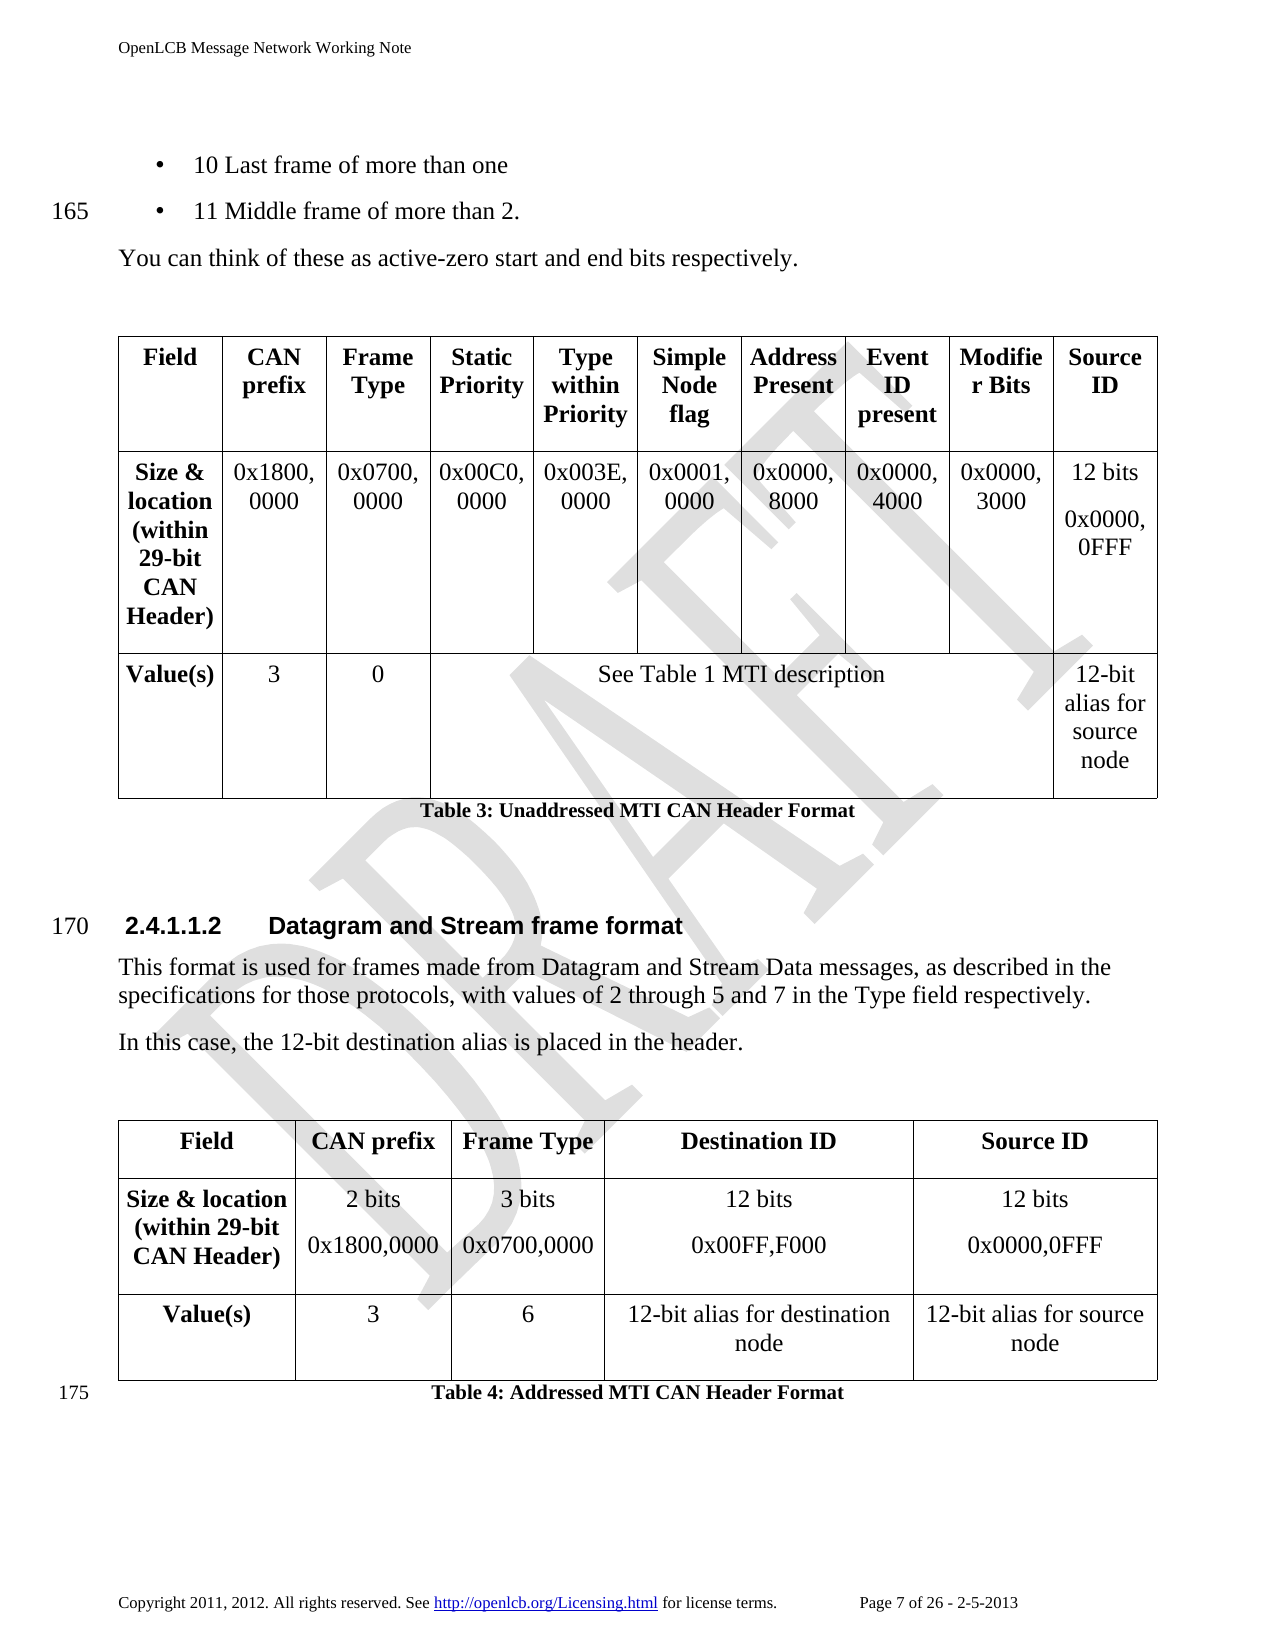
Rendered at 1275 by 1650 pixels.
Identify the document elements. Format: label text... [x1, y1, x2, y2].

text Table 3: Unaddressed MTI CAN Header Format [743, 799, 882, 822]
table_cell 0x0000,3000 [950, 452, 1053, 649]
table_cell 6 [452, 1295, 604, 1380]
table_cell 12 bits 0x0000,0FFF [1054, 452, 1157, 653]
table_cell See Table 1 MTI description [431, 654, 857, 797]
table_cell 2 bits 0x1800,0000 [296, 1179, 429, 1293]
table_header Frame Type [452, 1121, 493, 1178]
table_header Frame Type [327, 337, 430, 451]
table_header Event ID present [846, 337, 949, 451]
table_header [775, 432, 812, 451]
table_cell 12 bits 0x00FF,F000 [605, 1179, 913, 1293]
table_header Field [119, 1121, 295, 1178]
text In this case, the 12-bit destination alias is placed in the header. [533, 1027, 1157, 1056]
text Table 3: Unaddressed MTI CAN Header Format [918, 799, 1157, 822]
table_cell 0x0001,0000 [665, 509, 741, 638]
text In this case, the 12-bit destination alias is placed in the header. [427, 1027, 519, 1056]
table_cell [950, 589, 1014, 653]
table_cell 3 bits 0x0700,0000 [452, 1179, 604, 1293]
subtitle Datagram and Stream frame format [692, 911, 1157, 939]
table_cell Value(s) [119, 654, 222, 797]
table_cell 0x003E, 0000 [534, 452, 637, 653]
table_cell 12-bit alias for destination node [605, 1295, 913, 1380]
subtitle Datagram and Stream frame format [540, 911, 690, 939]
table_header Type within Priority [534, 337, 637, 451]
table_header Simple Node flag [638, 337, 741, 451]
text Table 3: Unaddressed MTI CAN Header Format [434, 799, 610, 822]
table_cell 12 bits 0x0000,0FFF [914, 1179, 1157, 1293]
table_header Frame Type [502, 1121, 604, 1178]
text This format is used for frames made from Datagram and Stream Data messages, as described in the specifications for those protocols, with values of 2 through 5 and 7 in the Type field respectively. [218, 977, 355, 1009]
table_cell 0x0700,0000 [327, 452, 430, 653]
table_header Source ID [914, 1121, 1157, 1178]
text In this case, the 12-bit destination alias is placed in the header. [223, 1027, 409, 1056]
text This format is used for frames made from Datagram and Stream Data messages, as described in the specifications for those protocols, with values of 2 through 5 and 7 in the Type field respectively. [324, 952, 472, 1009]
table_cell 0x0001,0000 [638, 581, 713, 653]
table_cell 12-bit alias for source node [1054, 654, 1157, 797]
table_header Source ID [1054, 337, 1157, 451]
text In this case, the 12-bit destination alias is placed in the header. [118, 1027, 209, 1056]
list 10 Last frame of more than one [156, 150, 1157, 179]
table_cell 12-bit alias for source node [914, 1295, 1157, 1380]
table_cell Value(s) [119, 1295, 295, 1380]
table_cell 0x1800,0000 [223, 452, 326, 653]
table_header Destination ID [605, 1121, 913, 1178]
table_cell 3 [296, 1295, 451, 1380]
table_header Address Present [742, 337, 845, 446]
subtitle Datagram and Stream frame format [118, 911, 402, 939]
table_header CAN prefix [223, 337, 326, 451]
table_header Modifier Bits [950, 337, 1053, 451]
text This format is used for frames made from Datagram and Stream Data messages, as described in the specifications for those protocols, with values of 2 through 5 and 7 in the Type field respectively. [721, 952, 1157, 1009]
table_header CAN prefix [317, 1121, 451, 1178]
table_header Field [119, 337, 222, 451]
text Table 3: Unaddressed MTI CAN Header Format [614, 799, 698, 822]
table_cell See Table 1 MTI description [547, 703, 684, 797]
table_cell Size & location (within 29-bit CAN Header) [119, 452, 222, 653]
subtitle Datagram and Stream frame format [417, 911, 515, 939]
table_cell 0x0000,4000 [856, 452, 949, 545]
table_cell 0x0001,0000 [638, 452, 741, 550]
table_cell 0x0000,4000 [846, 485, 949, 653]
table_cell See Table 1 MTI description [798, 654, 1053, 797]
text You can think of these as active-zero start and end bits respectively. [118, 243, 1157, 272]
text Table 3: Unaddressed MTI CAN Header Format [118, 799, 400, 822]
table_cell 3 [223, 654, 326, 797]
table_cell See Table 1 MTI description [757, 654, 799, 675]
table_cell Size & location (within 29-bit CAN Header) [119, 1179, 295, 1293]
table_header CAN prefix [296, 1143, 331, 1178]
table_cell 0x0000,8000 [742, 452, 845, 653]
table_header Static Priority [431, 337, 533, 451]
text This format is used for frames made from Datagram and Stream Data messages, as described in the specifications for those protocols, with values of 2 through 5 and 7 in the Type field respectively. [557, 952, 721, 1009]
text Table 4: Addressed MTI CAN Header Format [118, 1381, 1157, 1404]
table_cell 0x00C0,0000 [431, 452, 533, 653]
list 11 Middle frame of more than 2. [156, 196, 1157, 225]
table_cell 2 bits 0x1800,0000 [375, 1179, 451, 1251]
table_cell 0 [327, 654, 430, 797]
text This format is used for frames made from Datagram and Stream Data messages, as described in the specifications for those protocols, with values of 2 through 5 and 7 in the Type field respectively. [118, 952, 242, 1009]
